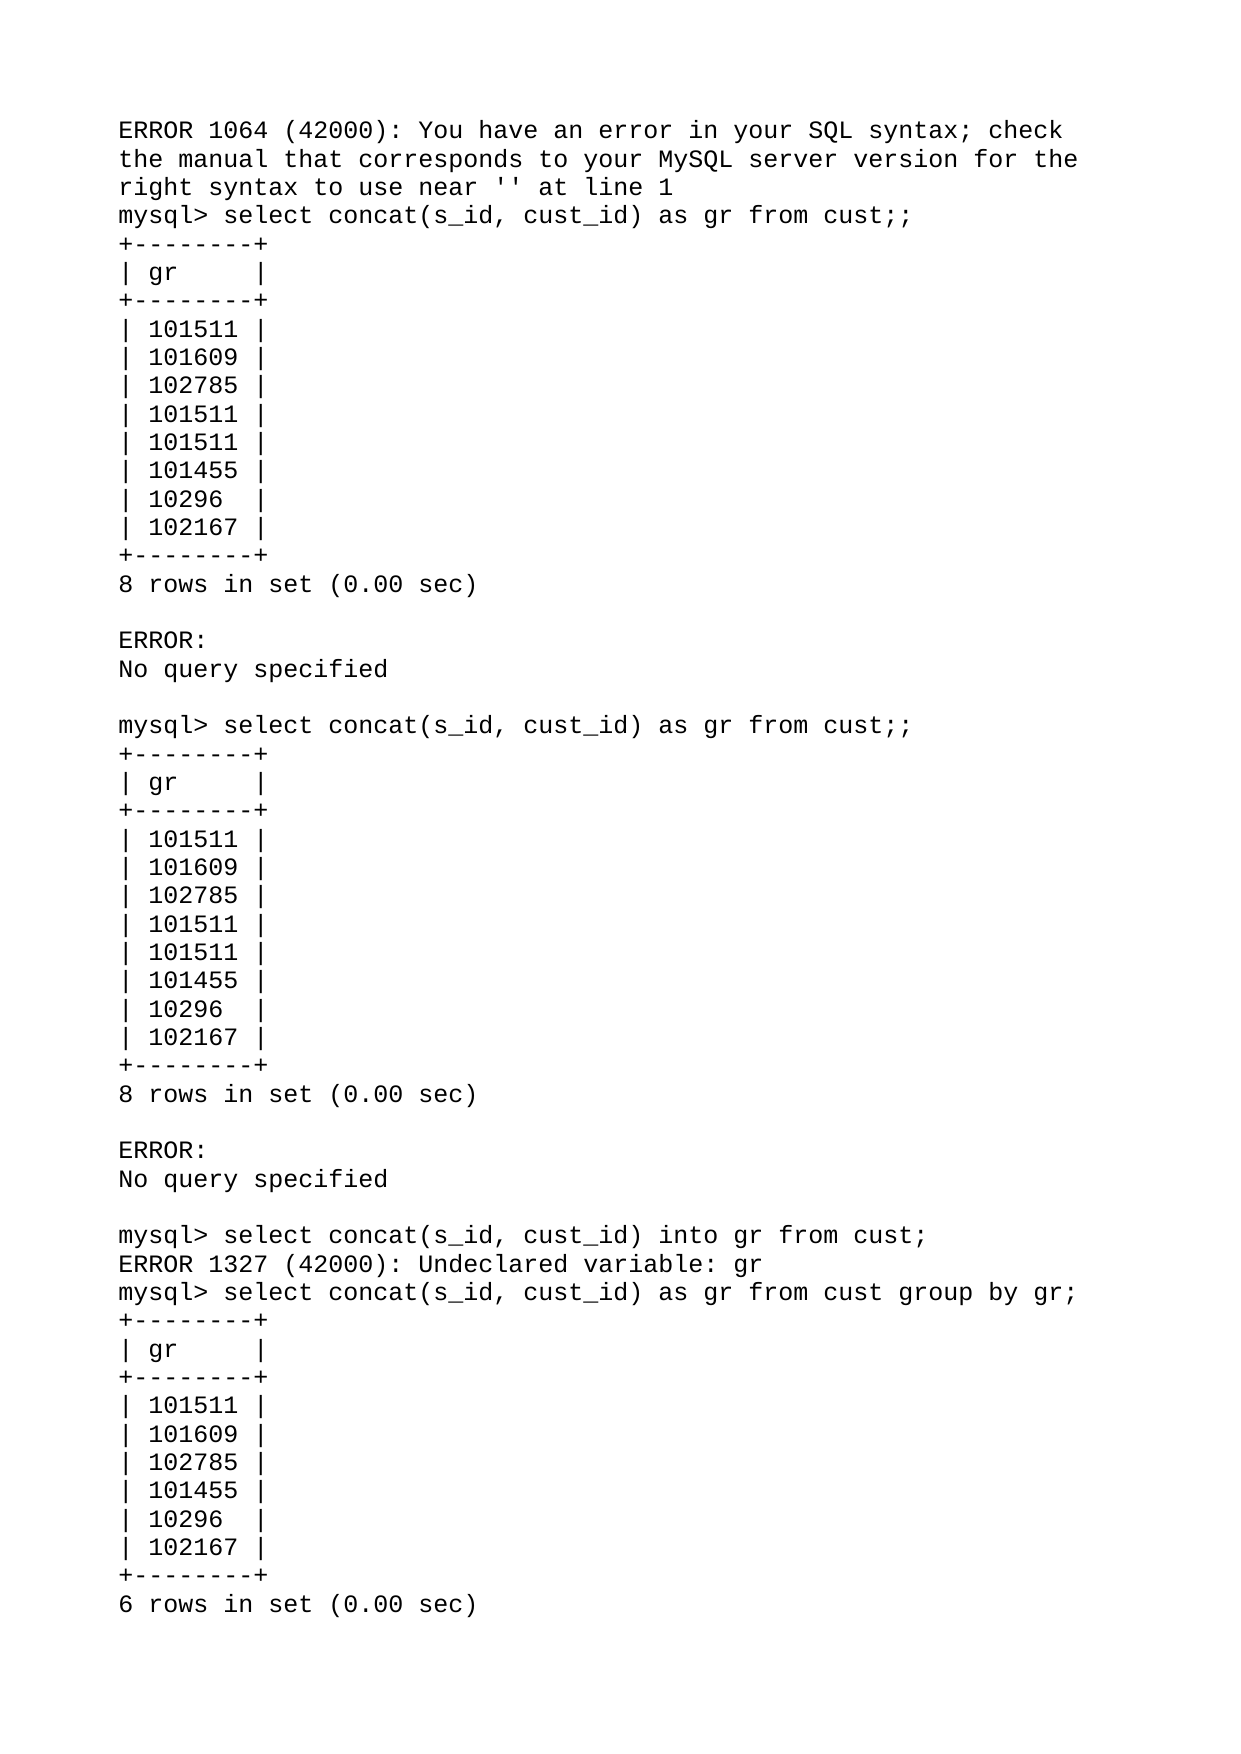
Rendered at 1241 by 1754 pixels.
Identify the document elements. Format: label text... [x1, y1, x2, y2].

text mysql> select concat(s_id, cust_id) as gr from cust;; [118, 203, 1122, 231]
text | 102167 | [118, 515, 1122, 543]
text | 101511 | [118, 940, 1122, 968]
text +--------+ [118, 1053, 1122, 1081]
text | 102785 | [118, 373, 1122, 401]
text | gr | [118, 770, 1122, 798]
text +--------+ [118, 543, 1122, 571]
text | 101455 | [118, 968, 1122, 996]
text No query specified [118, 1166, 1122, 1195]
text mysql> select concat(s_id, cust_id) as gr from cust group by gr; [118, 1280, 1122, 1308]
text | 101511 | [118, 401, 1122, 430]
text +--------+ [118, 798, 1122, 826]
text 6 rows in set (0.00 sec) [118, 1591, 1122, 1620]
text | 101609 | [118, 345, 1122, 373]
text +--------+ [118, 1563, 1122, 1591]
text | 101511 | [118, 911, 1122, 940]
text | 102167 | [118, 1535, 1122, 1563]
text +--------+ [118, 1365, 1122, 1393]
text | 10296 | [118, 1506, 1122, 1535]
text ERROR: [118, 1138, 1122, 1166]
text +--------+ [118, 1308, 1122, 1336]
text 8 rows in set (0.00 sec) [118, 571, 1122, 600]
text +--------+ [118, 231, 1122, 260]
text | 10296 | [118, 996, 1122, 1025]
text | gr | [118, 260, 1122, 288]
text | 101511 | [118, 316, 1122, 345]
text mysql> select concat(s_id, cust_id) as gr from cust;; [118, 713, 1122, 741]
text No query specified [118, 656, 1122, 685]
text +--------+ [118, 288, 1122, 316]
text +--------+ [118, 741, 1122, 770]
text | 102785 | [118, 1450, 1122, 1478]
text | 10296 | [118, 486, 1122, 515]
text ERROR 1327 (42000): Undeclared variable: gr [118, 1251, 1122, 1280]
text ERROR 1064 (42000): You have an error in your SQL syntax; check the manual that corresponds to your MySQL server version for the right syntax to use near '' at line 1 [118, 118, 1122, 203]
text ERROR: [118, 628, 1122, 656]
text | gr | [118, 1336, 1122, 1365]
text | 101455 | [118, 458, 1122, 486]
text | 102167 | [118, 1025, 1122, 1053]
text 8 rows in set (0.00 sec) [118, 1081, 1122, 1110]
text | 101511 | [118, 430, 1122, 458]
text | 101511 | [118, 1393, 1122, 1421]
text | 101609 | [118, 855, 1122, 883]
text | 101511 | [118, 826, 1122, 855]
text | 101609 | [118, 1421, 1122, 1450]
text | 102785 | [118, 883, 1122, 911]
text | 101455 | [118, 1478, 1122, 1506]
text mysql> select concat(s_id, cust_id) into gr from cust; [118, 1223, 1122, 1251]
